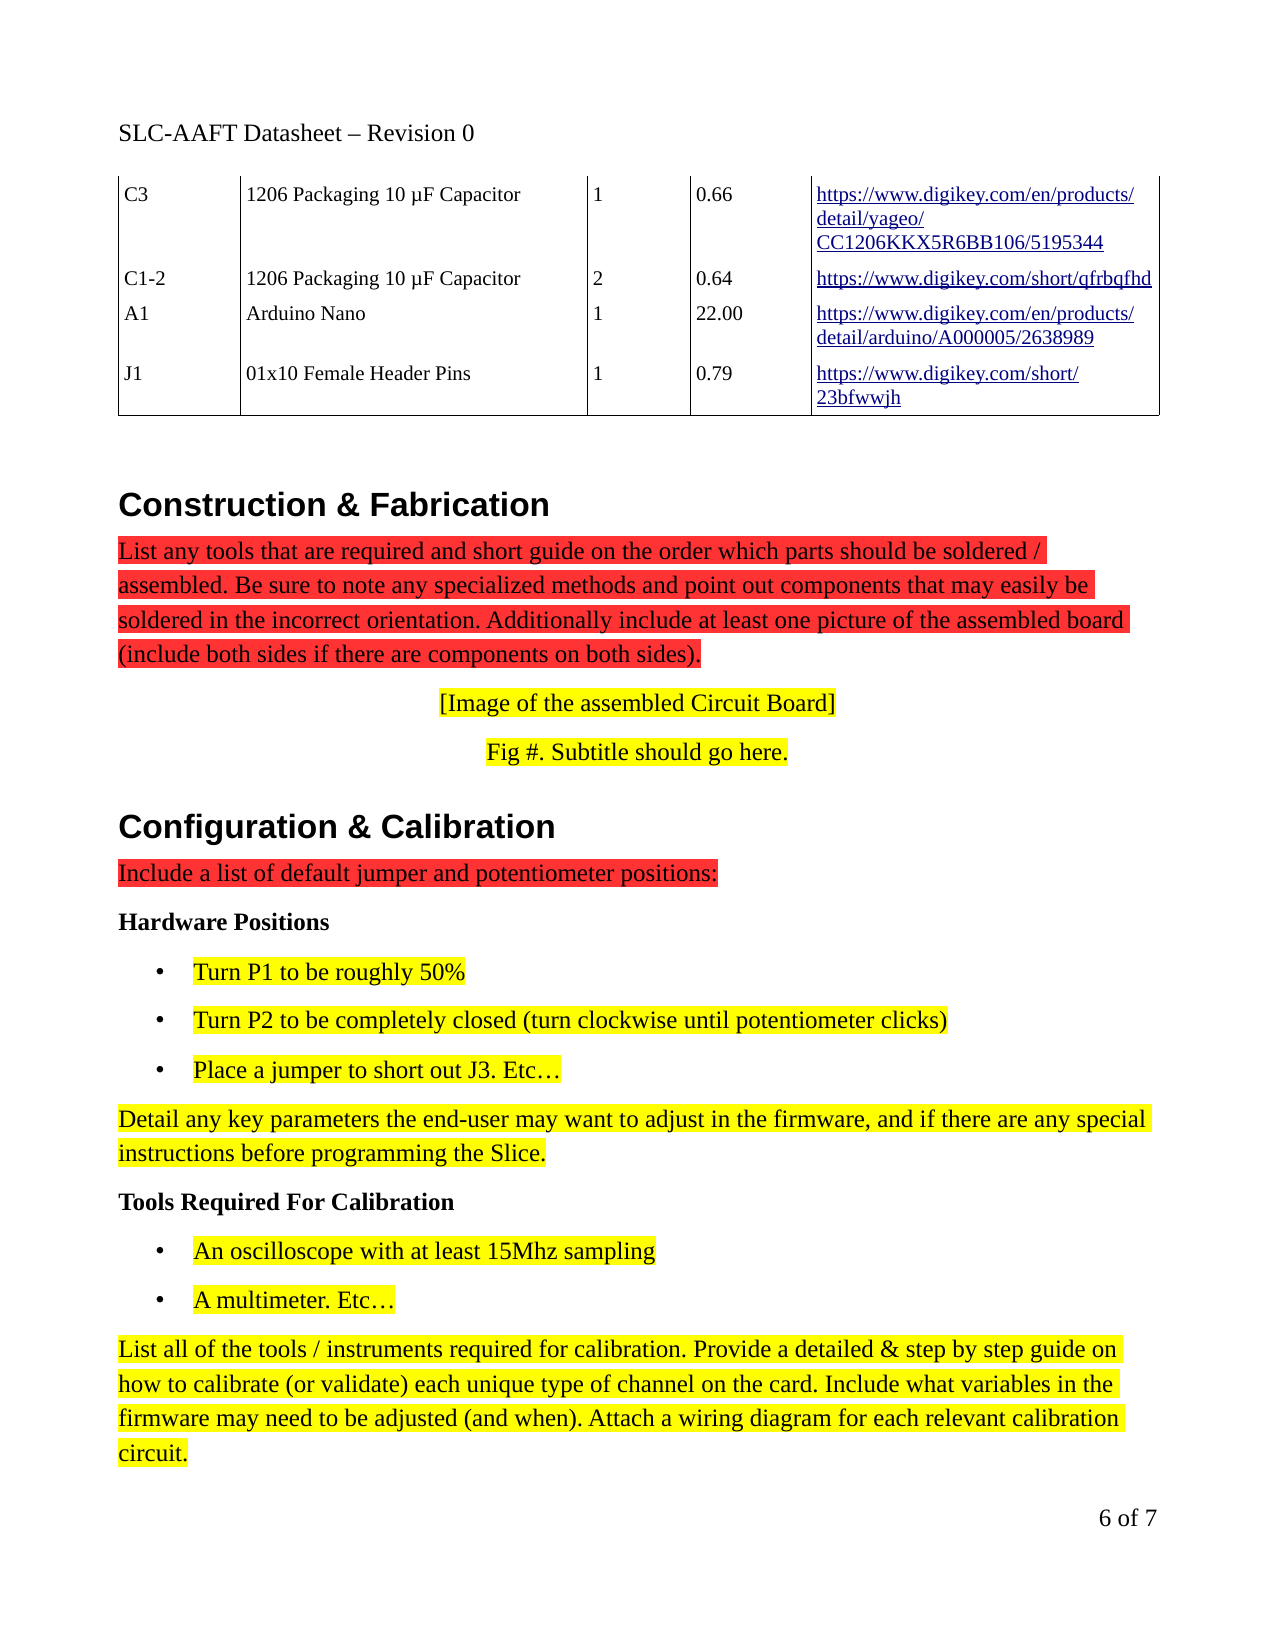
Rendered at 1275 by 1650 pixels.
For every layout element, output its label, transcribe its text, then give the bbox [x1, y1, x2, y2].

text Detail any key parameters the end-user may want to adjust in the firmware, and if there are any special instructions before programming the Slice. [118, 1104, 1157, 1167]
table_cell 1 [588, 296, 690, 355]
table_cell Arduino Nano [241, 296, 587, 355]
table_cell 22.00 [691, 296, 811, 355]
text [Image of the assembled Circuit Board] [118, 688, 1157, 717]
table_cell 2 [588, 260, 690, 296]
list Turn P2 to be completely closed (turn clockwise until potentiometer clicks) [156, 1006, 1157, 1034]
table_cell 1 [588, 176, 690, 260]
text List all of the tools / instruments required for calibration. Provide a detailed & step by step guide on how to calibrate (or validate) each unique type of channel on the card. Include what variables in the firmware may need to be adjusted (and when). Attach a wiring diagram for each relevant calibration circuit. [118, 1334, 1157, 1467]
table_cell 1206 Packaging 10 µF Capacitor [241, 176, 587, 260]
text Hardware Positions [118, 907, 1157, 936]
table_cell https://www.digikey.com/short/qfrbqfhd [812, 260, 1159, 296]
table_cell 0.66 [691, 176, 811, 260]
table_cell 01x10 Female Header Pins [241, 355, 587, 415]
subtitle Construction & Fabrication [118, 485, 1157, 523]
table_cell 1206 Packaging 10 µF Capacitor [241, 260, 587, 296]
table_cell J1 [119, 355, 240, 415]
subtitle Configuration & Calibration [118, 807, 1157, 846]
table_cell https://www.digikey.com/en/products/detail/arduino/A000005/2638989 [812, 296, 1159, 355]
list Place a jumper to short out J3. Etc… [156, 1055, 1157, 1083]
table_cell 0.79 [691, 355, 811, 415]
table_cell https://www.digikey.com/short/23bfwwjh [812, 355, 1159, 415]
list A multimeter. Etc… [156, 1285, 1157, 1314]
table_cell https://www.digikey.com/en/products/detail/yageo/CC1206KKX5R6BB106/5195344 [812, 176, 1159, 260]
table_cell 1 [588, 355, 690, 415]
table_cell 0.64 [691, 260, 811, 296]
text Tools Required For Calibration [118, 1187, 1157, 1216]
text Include a list of default jumper and potentiometer positions: [118, 858, 1157, 887]
text List any tools that are required and short guide on the order which parts should be soldered / assembled. Be sure to note any specialized methods and point out components that may easily be soldered in the incorrect orientation. Additionally include at least one picture of the assembled board (include both sides if there are components on both sides). [118, 536, 1157, 668]
list Turn P1 to be roughly 50% [156, 957, 1157, 985]
table_cell C1-2 [119, 260, 240, 296]
table_cell A1 [119, 296, 240, 355]
text Fig #. Subtitle should go here. [118, 737, 1157, 766]
list An oscilloscope with at least 15Mhz sampling [156, 1236, 1157, 1265]
table_cell C3 [119, 176, 240, 260]
